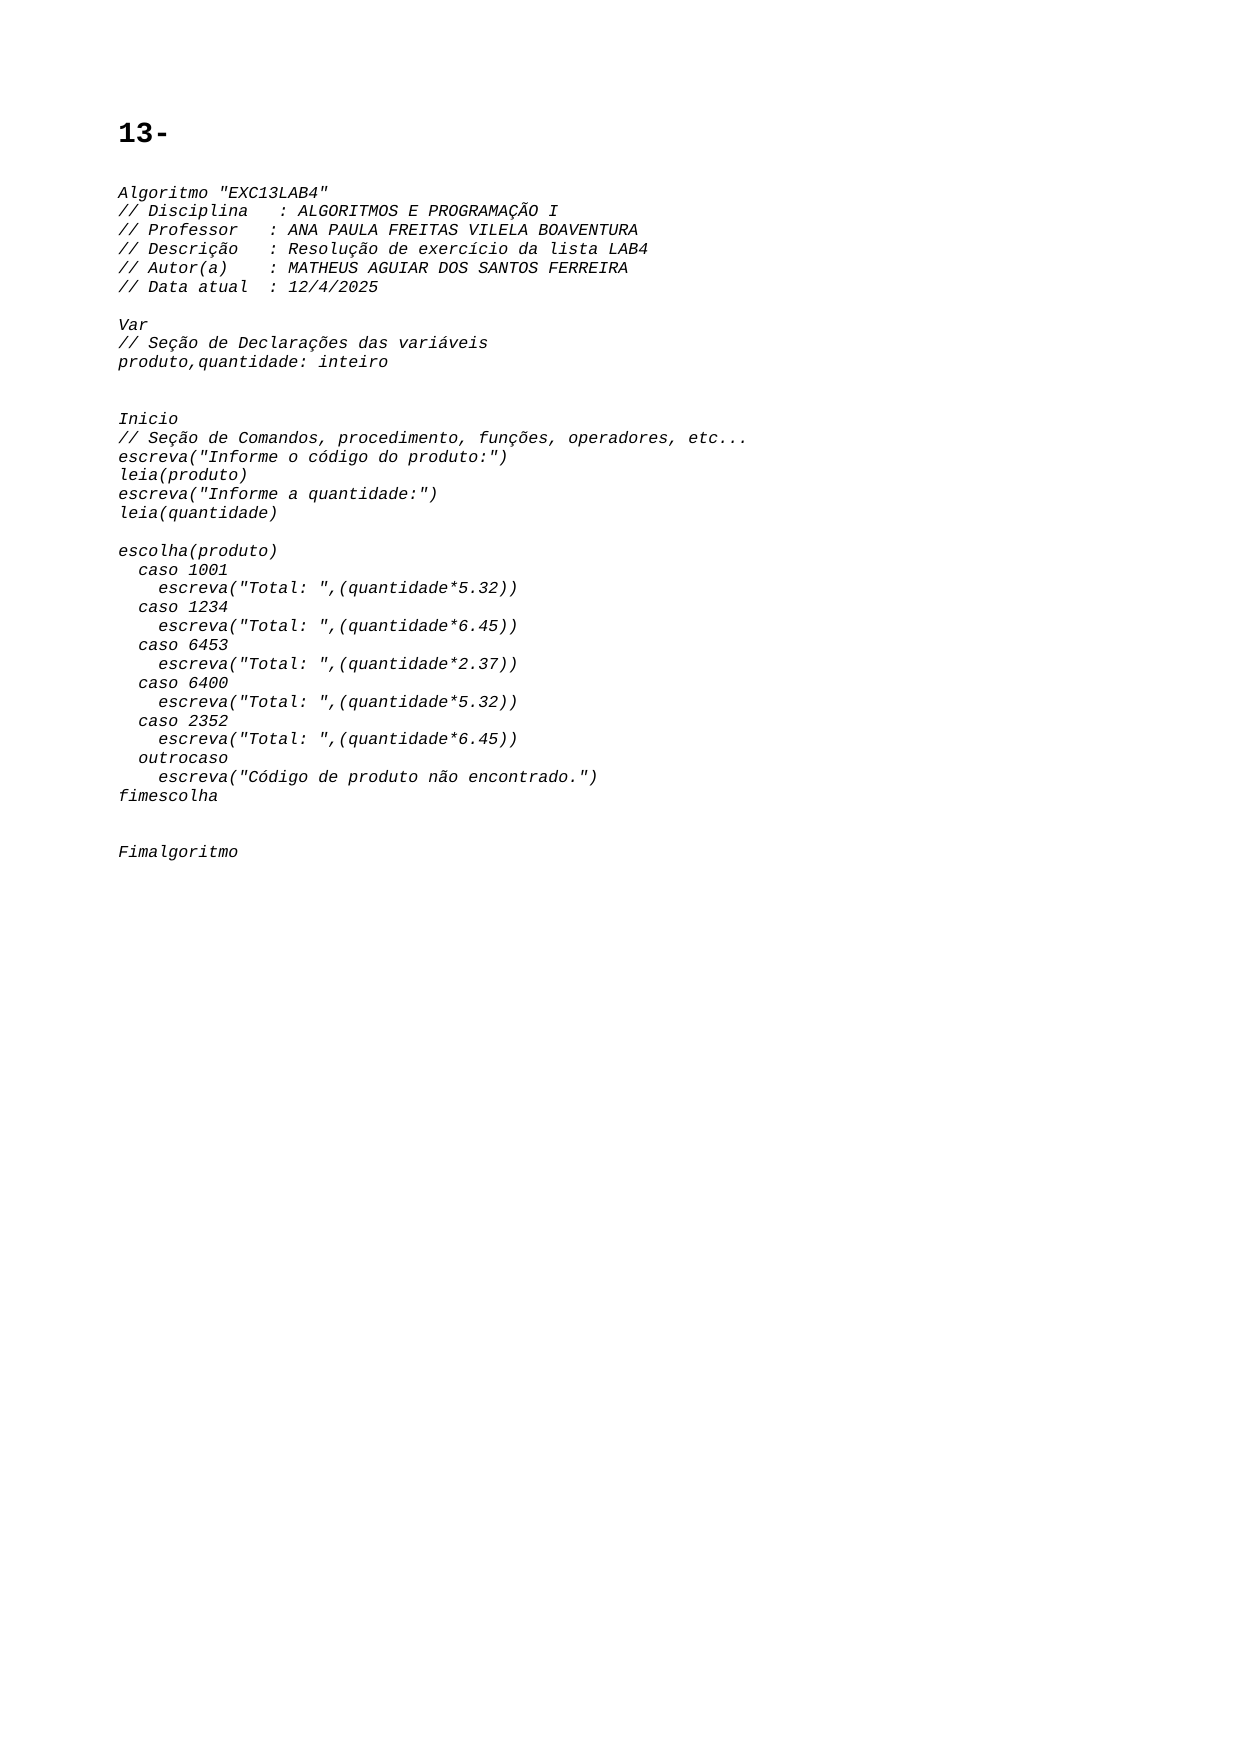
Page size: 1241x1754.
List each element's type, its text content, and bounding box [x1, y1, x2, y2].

text Var [118, 316, 1122, 335]
text // Seção de Declarações das variáveis [118, 335, 1122, 354]
text // Seção de Comandos, procedimento, funções, operadores, etc... [118, 429, 1122, 448]
text // Autor(a) : MATHEUS AGUIAR DOS SANTOS FERREIRA [118, 259, 1122, 278]
text fimescolha [118, 787, 1122, 806]
text escreva("Total: ",(quantidade*5.32)) [118, 580, 1122, 599]
text // Professor : ANA PAULA FREITAS VILELA BOAVENTURA [118, 222, 1122, 241]
text 13- [118, 118, 1122, 151]
text // Data atual : 12/4/2025 [118, 278, 1122, 297]
text caso 1234 [118, 599, 1122, 618]
text escreva("Total: ",(quantidade*6.45)) [118, 731, 1122, 750]
text escreva("Total: ",(quantidade*5.32)) [118, 693, 1122, 712]
text leia(quantidade) [118, 505, 1122, 523]
text caso 6453 [118, 637, 1122, 656]
text Fimalgoritmo [118, 844, 1122, 863]
text caso 1001 [118, 561, 1122, 580]
text Inicio [118, 410, 1122, 429]
text escolha(produto) [118, 542, 1122, 561]
text produto,quantidade: inteiro [118, 354, 1122, 373]
text escreva("Código de produto não encontrado.") [118, 769, 1122, 787]
text // Descrição : Resolução de exercício da lista LAB4 [118, 241, 1122, 259]
text caso 2352 [118, 712, 1122, 731]
text escreva("Informe a quantidade:") [118, 486, 1122, 505]
text Algoritmo "EXC13LAB4" [118, 184, 1122, 203]
text outrocaso [118, 750, 1122, 769]
text escreva("Total: ",(quantidade*2.37)) [118, 656, 1122, 674]
text leia(produto) [118, 467, 1122, 486]
text caso 6400 [118, 674, 1122, 693]
text escreva("Informe o código do produto:") [118, 448, 1122, 467]
text // Disciplina : ALGORITMOS E PROGRAMAÇÃO I [118, 203, 1122, 222]
text escreva("Total: ",(quantidade*6.45)) [118, 618, 1122, 637]
